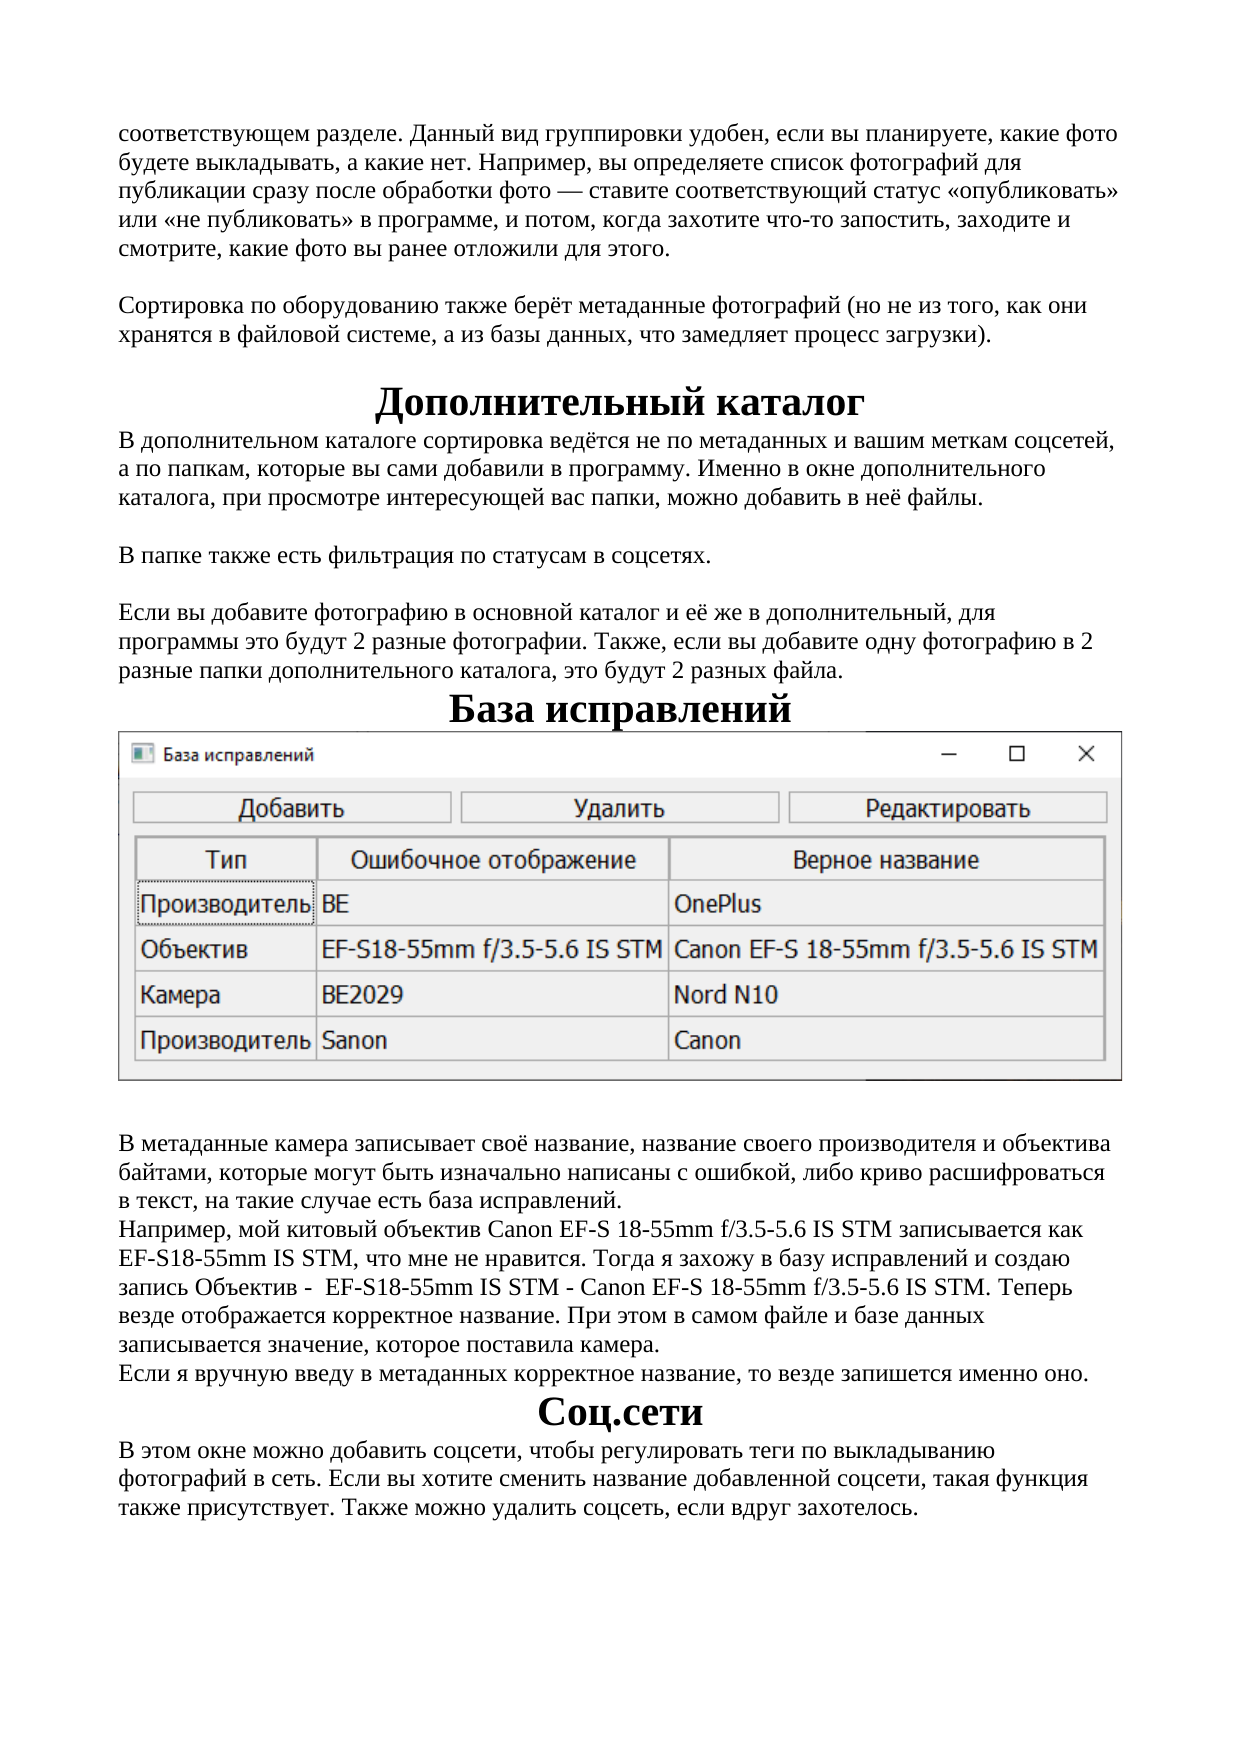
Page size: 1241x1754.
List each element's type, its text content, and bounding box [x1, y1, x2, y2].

text База исправлений [118, 683, 1122, 731]
text Дополнительный каталог [118, 377, 1122, 425]
text Например, мой китовый объектив Canon EF-S 18-55mm f/3.5-5.6 IS STM записывается как EF-S18-55mm IS STM, что мне не нравится. Тогда я захожу в базу исправлений и создаю запись Объектив - EF-S18-55mm IS STM - Canon EF-S 18-55mm f/3.5-5.6 IS STM. Теперь везде отображается корректное название. При этом в самом файле и базе данных записывается значение, которое поставила камера. Если я вручную введу в метаданных корректное название, то везде запишется именно оно. [118, 1214, 1122, 1387]
picture [118, 731, 1123, 1081]
text Сортировка по оборудованию также берёт метаданные фотографий (но не из того, как они хранятся в файловой системе, а из базы данных, что замедляет процесс загрузки). [118, 291, 1122, 348]
text В папке также есть фильтрация по статусам в соцсетях. Если вы добавите фотографию в основной каталог и её же в дополнительный, для программы это будут 2 разные фотографии. Также, если вы добавите одну фотографию в 2 разные папки дополнительного каталога, это будут 2 разных файла. [118, 540, 1122, 683]
text Соц.сети [118, 1387, 1122, 1435]
text соответствующем разделе. Данный вид группировки удобен, если вы планируете, какие фото будете выкладывать, а какие нет. Например, вы определяете список фотографий для публикации сразу после обработки фото — ставите соответствующий статус «опубликовать» или «не публиковать» в программе, и потом, когда захотите что-то запостить, заходите и смотрите, какие фото вы ранее отложили для этого. [118, 118, 1122, 262]
text В метаданные камера записывает своё название, название своего производителя и объектива байтами, которые могут быть изначально написаны с ошибкой, либо криво расшифроваться в текст, на такие случае есть база исправлений. [118, 1128, 1122, 1214]
text В этом окне можно добавить соцсети, чтобы регулировать теги по выкладыванию фотографий в сеть. Если вы хотите сменить название добавленной соцсети, такая функция также присутствует. Также можно удалить соцсеть, если вдруг захотелось. [118, 1435, 1122, 1521]
text В дополнительном каталоге сортировка ведётся не по метаданных и вашим меткам соцсетей, а по папкам, которые вы сами добавили в программу. Именно в окне дополнительного каталога, при просмотре интересующей вас папки, можно добавить в неё файлы. [118, 425, 1122, 511]
